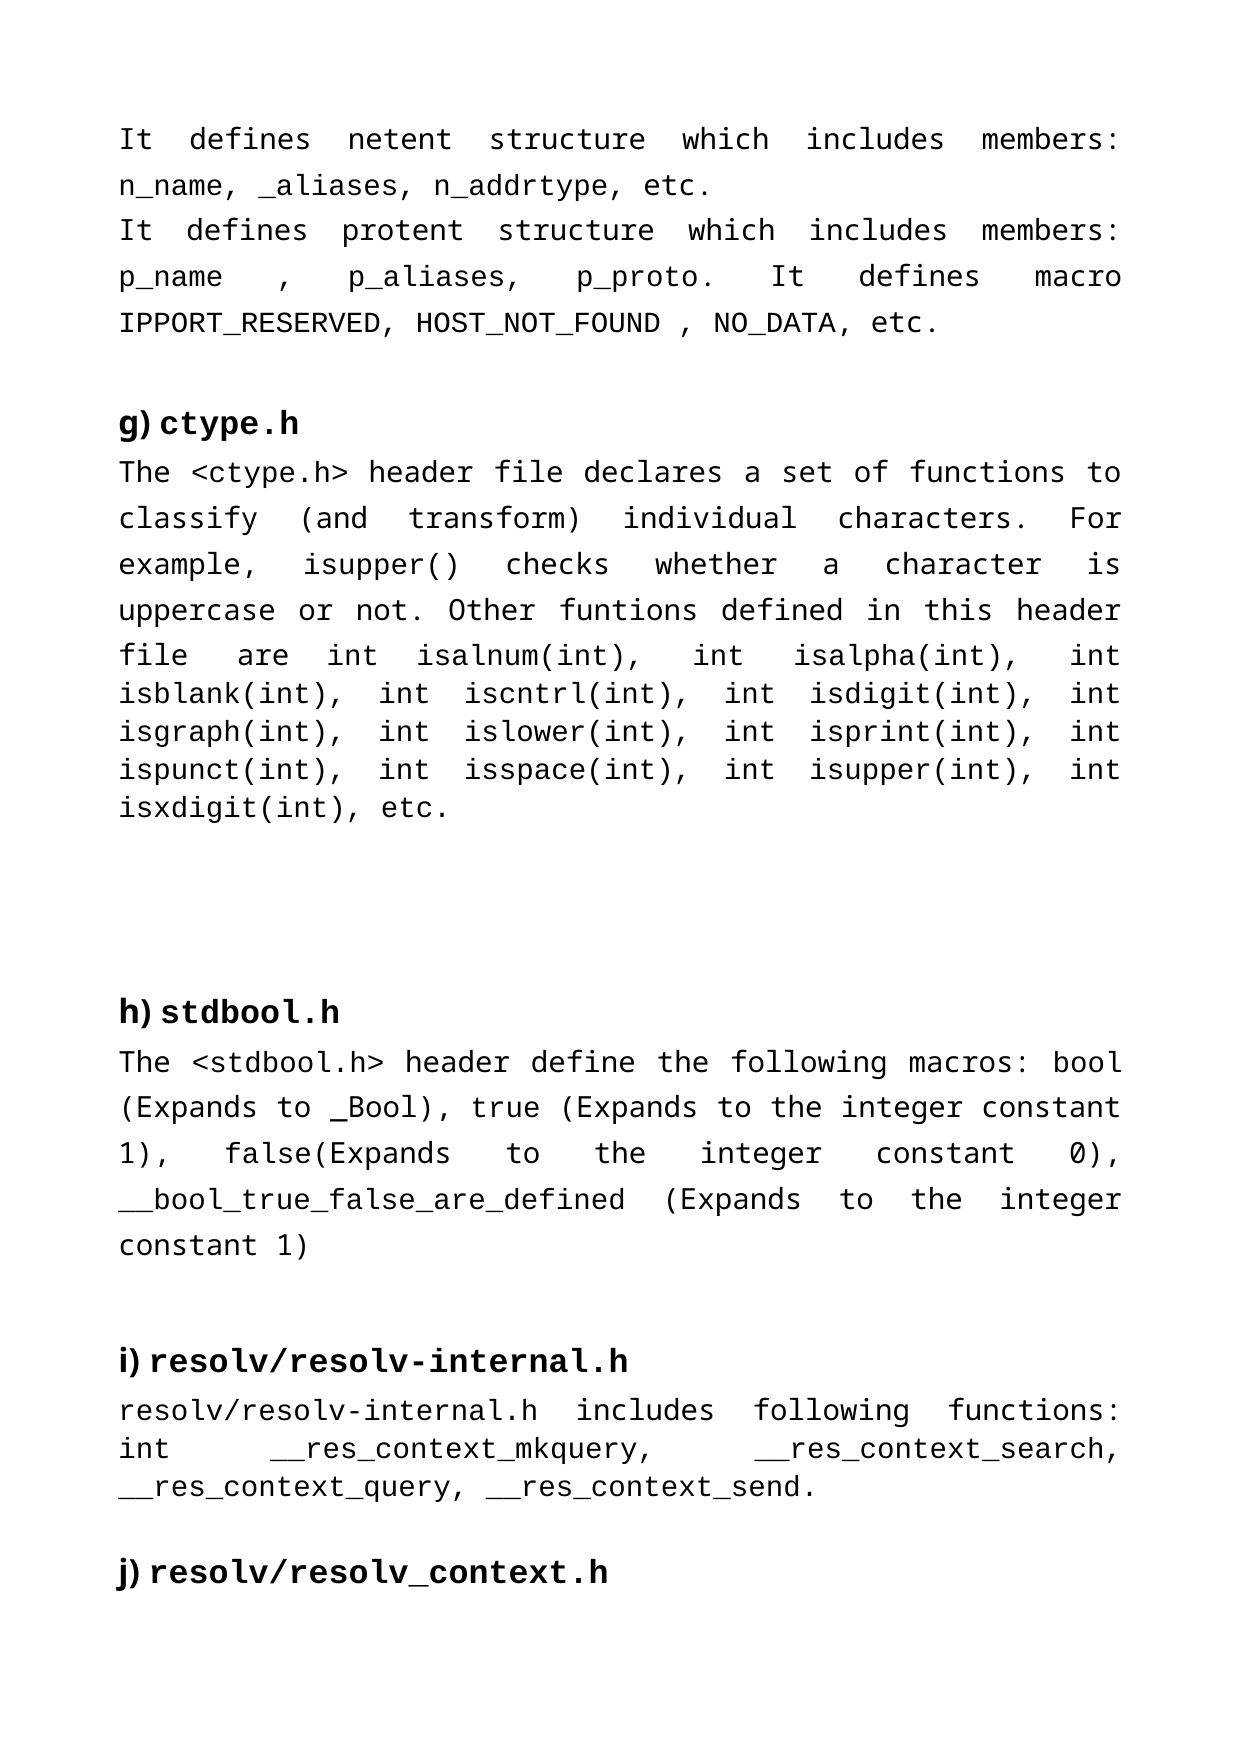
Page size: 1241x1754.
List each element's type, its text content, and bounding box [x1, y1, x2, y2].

text i) resolv/resolv-internal.h [118, 1337, 1122, 1382]
text resolv/resolv-internal.h includes following functions: int __res_context_mkquery, __res_context_search, __res_context_query, __res_context_send. [118, 1389, 1122, 1505]
text h) stdbool.h [118, 988, 1122, 1034]
text It defines protent structure which includes members: p_name , p_aliases, p_proto. It defines macro IPPORT_RESERVED, HOST_NOT_FOUND , NO_DATA, etc. [118, 209, 1122, 341]
text j) resolv/resolv_context.h [118, 1548, 1122, 1593]
text The <stdbool.h> header define the following macros: bool (Expands to _Bool), true (Expands to the integer constant 1), false(Expands to the integer constant 0), __bool_true_false_are_defined (Expands to the integer constant 1) [118, 1041, 1122, 1264]
text The <ctype.h> header file declares a set of functions to classify (and transform) individual characters. For example, isupper() checks whether a character is uppercase or not. Other funtions defined in this header file are int isalnum(int), int isalpha(int), int isblank(int), int iscntrl(int), int isdigit(int), int isgraph(int), int islower(int), int isprint(int), int ispunct(int), int isspace(int), int isupper(int), int isxdigit(int), etc. [118, 452, 1122, 826]
text It defines netent structure which includes members: n_name, _aliases, n_addrtype, etc. [118, 118, 1122, 204]
text g) ctype.h [118, 399, 1122, 445]
